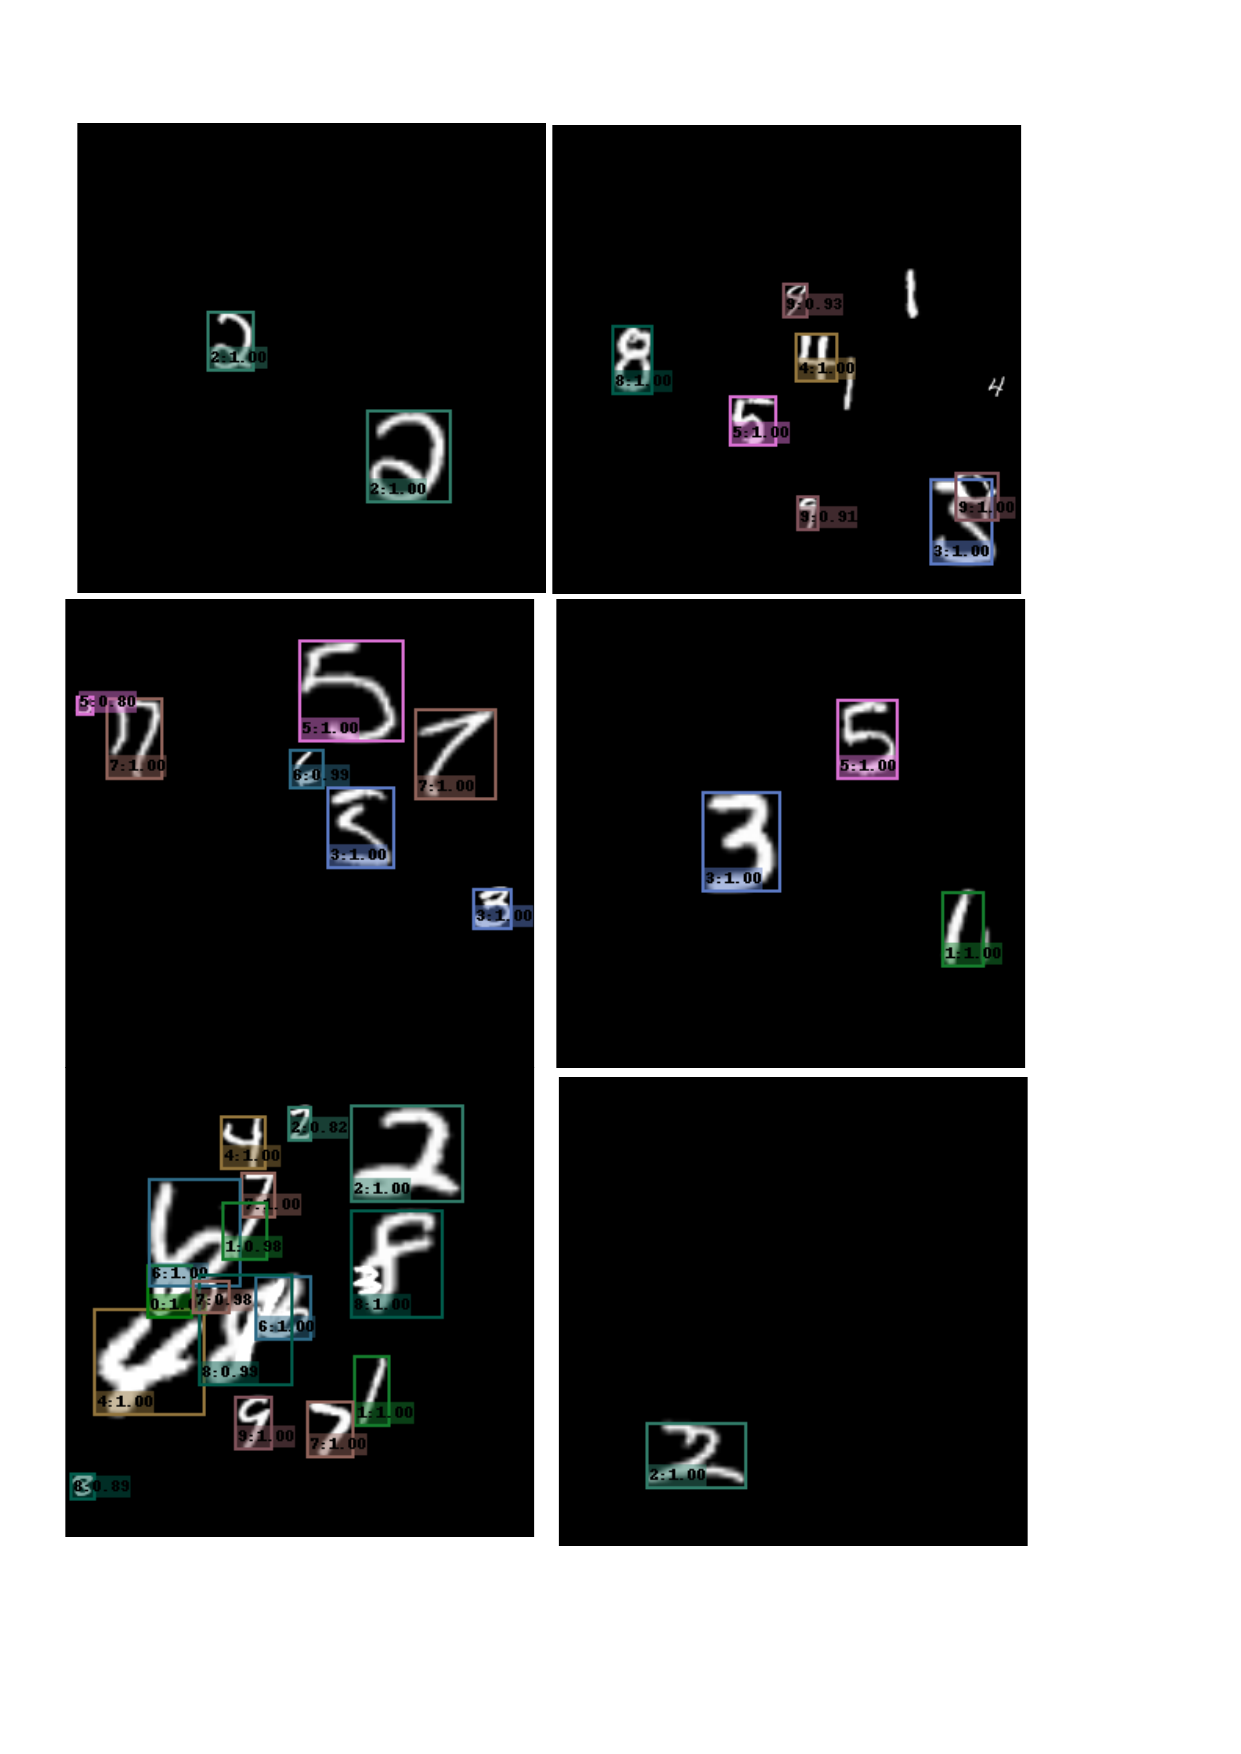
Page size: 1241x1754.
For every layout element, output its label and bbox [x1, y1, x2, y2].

picture [556, 599, 1025, 1068]
picture [65, 599, 535, 1537]
picture [558, 1077, 1028, 1546]
picture [552, 125, 1022, 594]
picture [77, 123, 546, 593]
